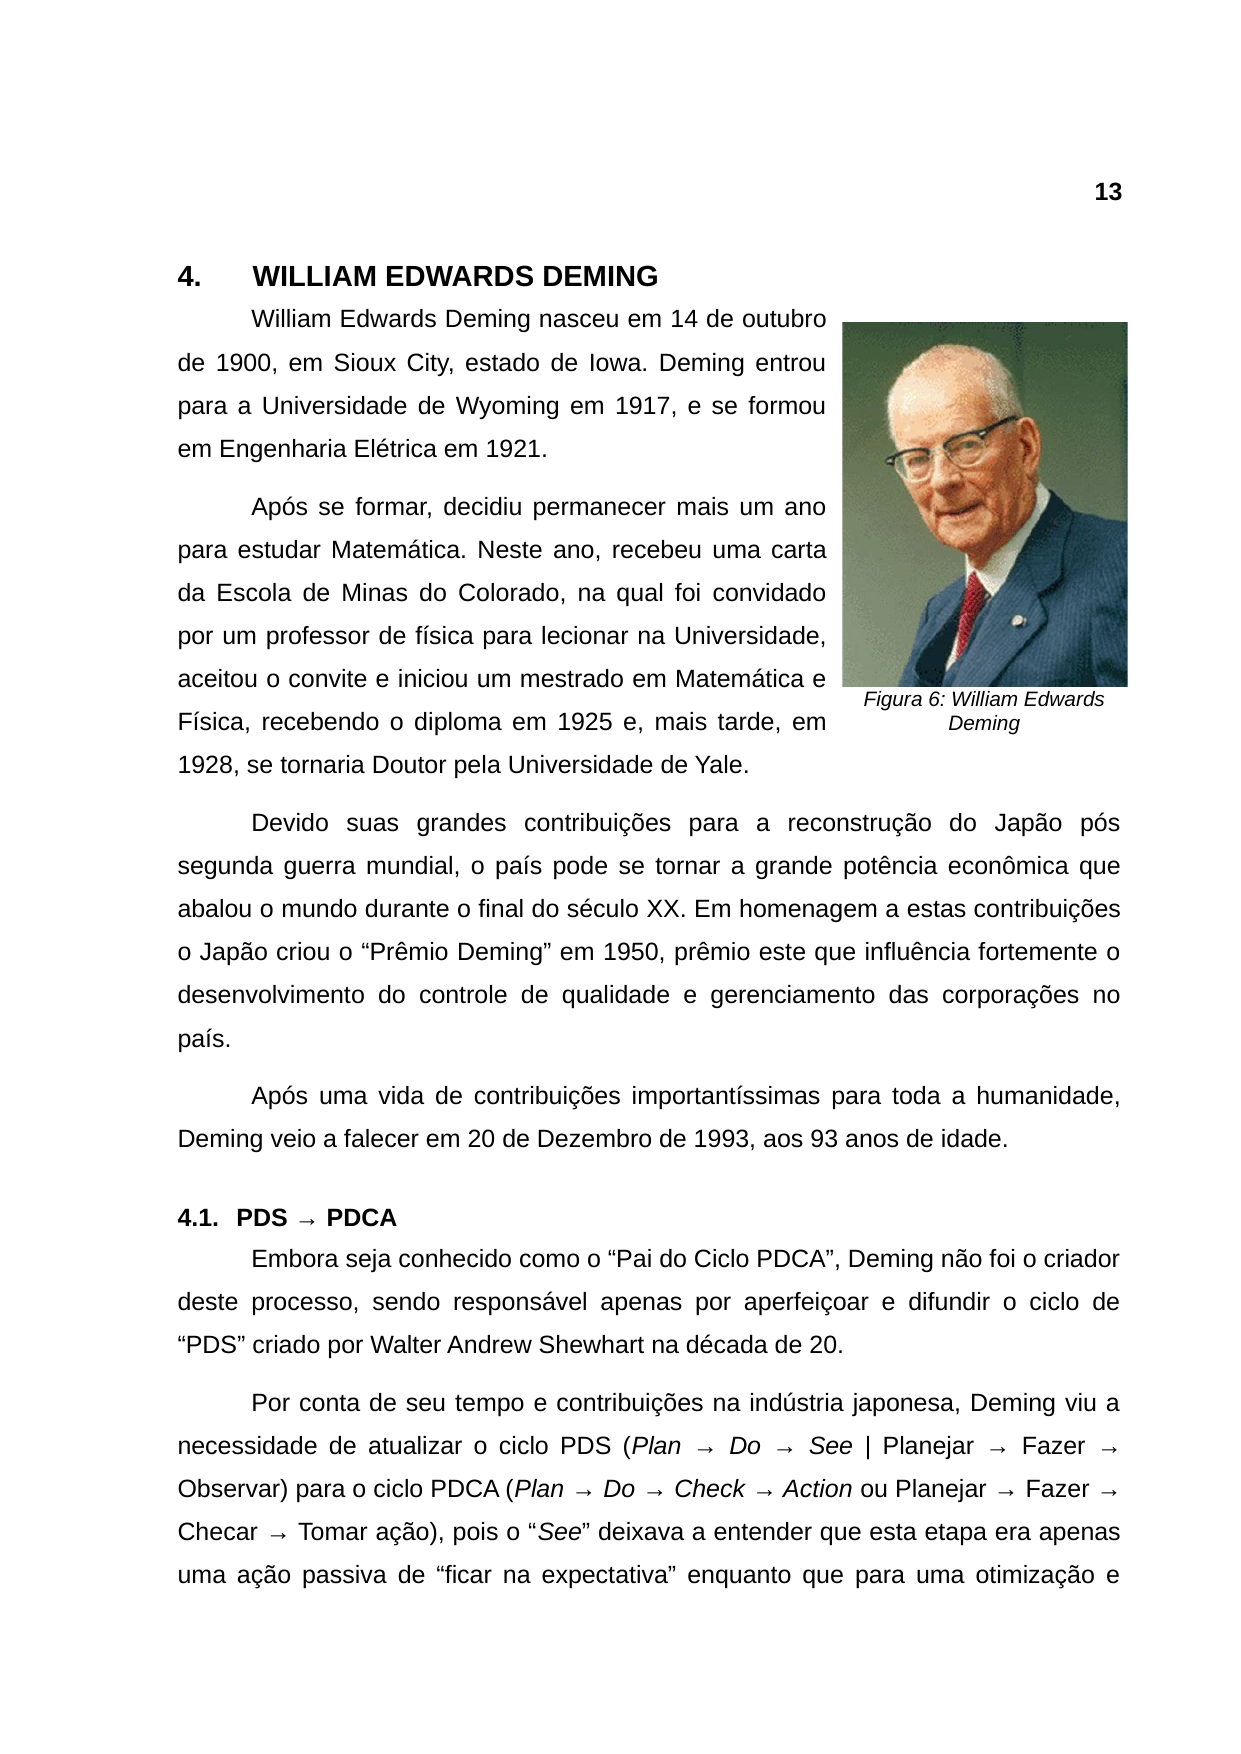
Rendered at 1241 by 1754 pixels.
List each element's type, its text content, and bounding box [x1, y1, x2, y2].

text Por conta de seu tempo e contribuições na indústria japonesa, Deming viu a necessidade de atualizar o ciclo PDS (Plan → Do → See | Planejar → Fazer → Observar) para o ciclo PDCA (Plan → Do → Check → Action ou Planejar → Fazer → Checar → Tomar ação), pois o “See” deixava a entender que esta etapa era apenas uma ação passiva de “ficar na expectativa” enquanto que para uma otimização e [177, 1388, 1122, 1589]
text Após se formar, decidiu permanecer mais um ano para estudar Matemática. Neste ano, recebeu uma carta da Escola de Minas do Colorado, na qual foi convidado por um professor de física para lecionar na Universidade, aceitou o convite e iniciou um mestrado em Matemática e Física, recebendo o diploma em 1925 e, mais tarde, em 1928, se tornaria Doutor pela Universidade de Yale. [177, 491, 1122, 779]
subtitle WILLIAM EDWARDS DEMING [177, 259, 1122, 293]
text Devido suas grandes contribuições para a reconstrução do Japão pós segunda guerra mundial, o país pode se tornar a grande potência econômica que abalou o mundo durante o final do século XX. Em homenagem a estas contribuições o Japão criou o “Prêmio Deming” em 1950, prêmio este que influência fortemente o desenvolvimento do controle de qualidade e gerenciamento das corporações no país. [177, 808, 1122, 1052]
picture [842, 322, 1128, 687]
subtitle PDS → PDCA [177, 1203, 1122, 1231]
text Após uma vida de contribuições importantíssimas para toda a humanidade, Deming veio a falecer em 20 de Dezembro de 1993, aos 93 anos de idade. [177, 1081, 1122, 1153]
text Embora seja conhecido como o “Pai do Ciclo PDCA”, Deming não foi o criador deste processo, sendo responsável apenas por aperfeiçoar e difundir o ciclo de “PDS” criado por Walter Andrew Shewhart na década de 20. [177, 1244, 1122, 1359]
text Figura 6: William Edwards Deming [842, 687, 1128, 735]
text William Edwards Deming nasceu em 14 de outubro de 1900, em Sioux City, estado de Iowa. Deming entrou para a Universidade de Wyoming em 1917, e se formou em Engenharia Elétrica em 1921. [177, 304, 1128, 759]
